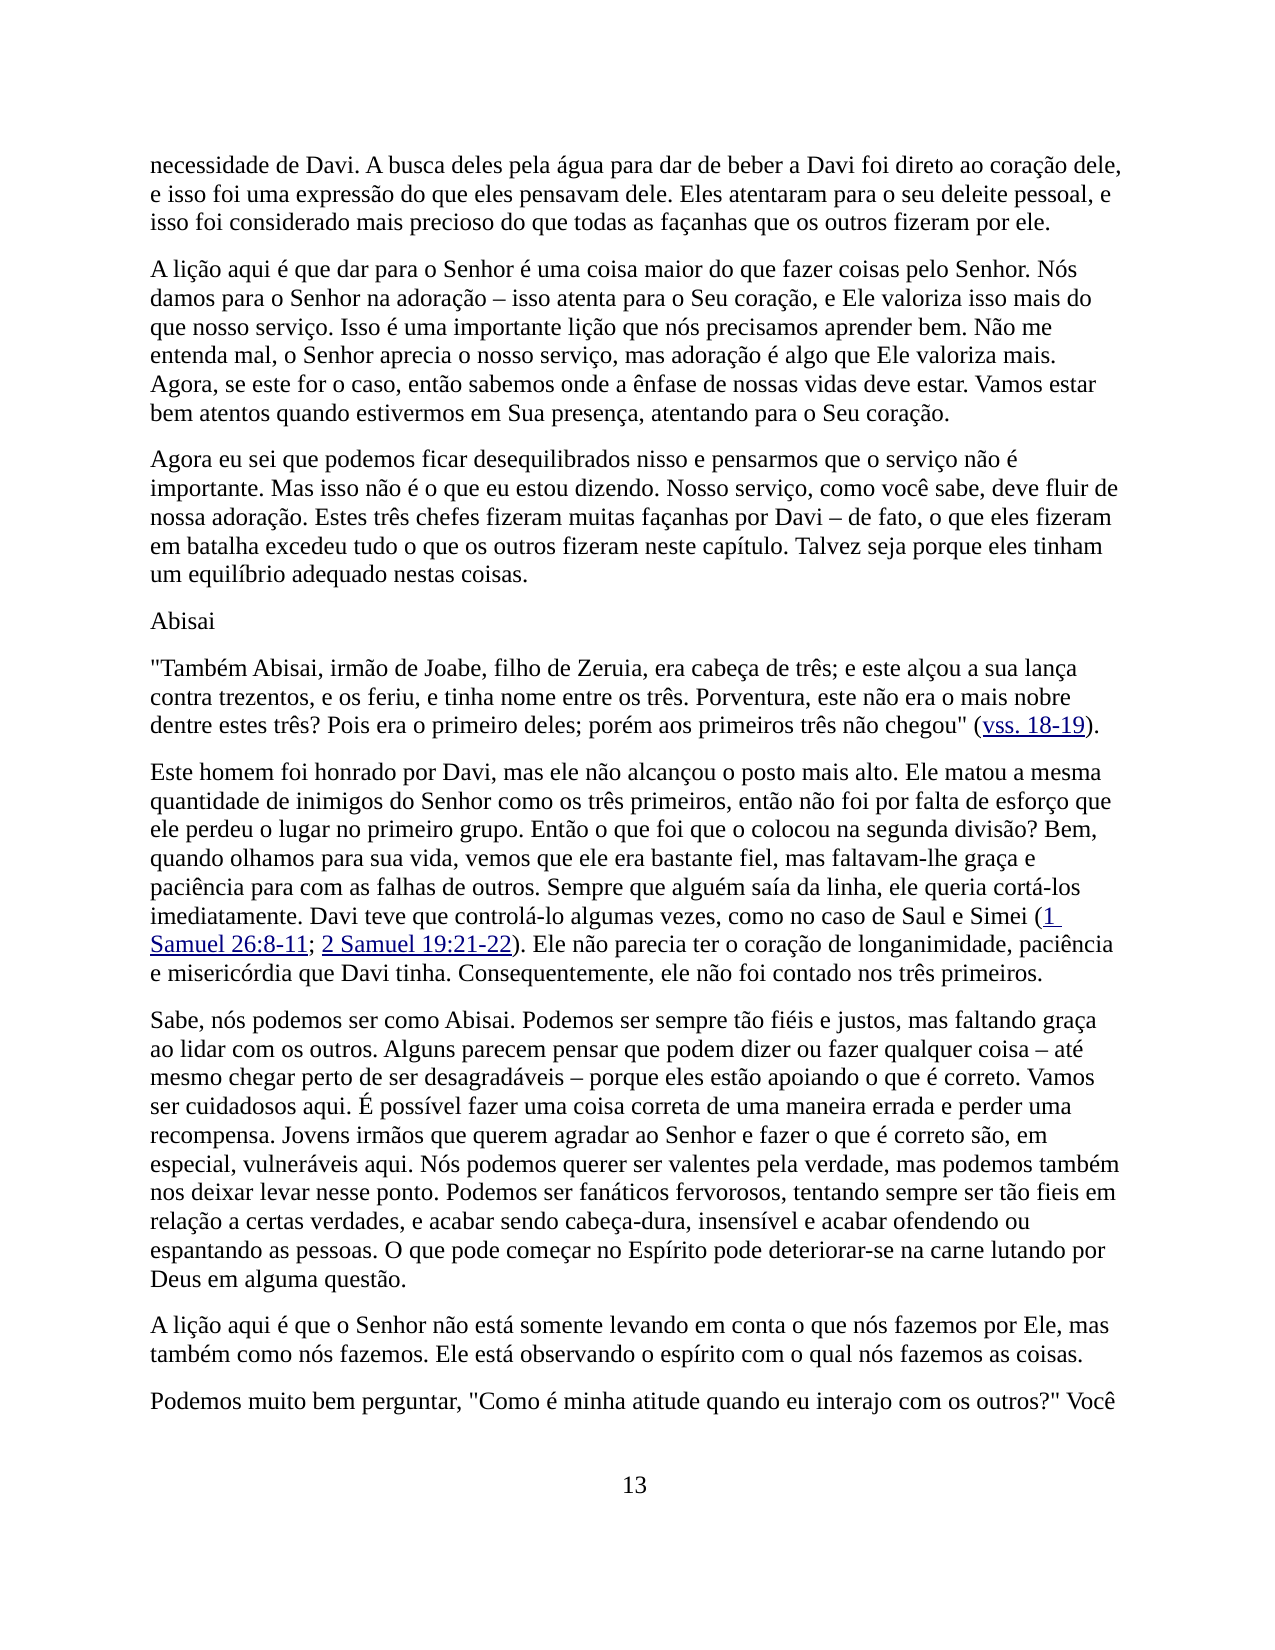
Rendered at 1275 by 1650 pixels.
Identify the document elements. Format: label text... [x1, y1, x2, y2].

text "Também Abisai, irmão de Joabe, filho de Zeruia, era cabeça de três; e este alçou a sua lança contra trezentos, e os feriu, e tinha nome entre os três. Porventura, este não era o mais nobre dentre estes três? Pois era o primeiro deles; porém aos primeiros três não chegou" (vss. 18-19). [150, 653, 1125, 739]
text Podemos muito bem perguntar, "Como é minha atitude quando eu interajo com os outros?" Você [150, 1386, 1125, 1414]
text A lição aqui é que o Senhor não está somente levando em conta o que nós fazemos por Ele, mas também como nós fazemos. Ele está observando o espírito com o qual nós fazemos as coisas. [150, 1310, 1125, 1368]
text Abisai [150, 606, 1125, 635]
text A lição aqui é que dar para o Senhor é uma coisa maior do que fazer coisas pelo Senhor. Nós damos para o Senhor na adoração – isso atenta para o Seu coração, e Ele valoriza isso mais do que nosso serviço. Isso é uma importante lição que nós precisamos aprender bem. Não me entenda mal, o Senhor aprecia o nosso serviço, mas adoração é algo que Ele valoriza mais. Agora, se este for o caso, então sabemos onde a ênfase de nossas vidas deve estar. Vamos estar bem atentos quando estivermos em Sua presença, atentando para o Seu coração. [150, 254, 1125, 427]
text Agora eu sei que podemos ficar desequilibrados nisso e pensarmos que o serviço não é importante. Mas isso não é o que eu estou dizendo. Nosso serviço, como você sabe, deve fluir de nossa adoração. Estes três chefes fizeram muitas façanhas por Davi – de fato, o que eles fizeram em batalha excedeu tudo o que os outros fizeram neste capítulo. Talvez seja porque eles tinham um equilíbrio adequado nestas coisas. [150, 444, 1125, 588]
text necessidade de Davi. A busca deles pela água para dar de beber a Davi foi direto ao coração dele, e isso foi uma expressão do que eles pensavam dele. Eles atentaram para o seu deleite pessoal, e isso foi considerado mais precioso do que todas as façanhas que os outros fizeram por ele. [150, 150, 1125, 236]
text Sabe, nós podemos ser como Abisai. Podemos ser sempre tão fiéis e justos, mas faltando graça ao lidar com os outros. Alguns parecem pensar que podem dizer ou fazer qualquer coisa – até mesmo chegar perto de ser desagradáveis – porque eles estão apoiando o que é correto. Vamos ser cuidadosos aqui. É possível fazer uma coisa correta de uma maneira errada e perder uma recompensa. Jovens irmãos que querem agradar ao Senhor e fazer o que é correto são, em especial, vulneráveis aqui. Nós podemos querer ser valentes pela verdade, mas podemos também nos deixar levar nesse ponto. Podemos ser fanáticos fervorosos, tentando sempre ser tão fieis em relação a certas verdades, e acabar sendo cabeça-dura, insensível e acabar ofendendo ou espantando as pessoas. O que pode começar no Espírito pode deteriorar-se na carne lutando por Deus em alguma questão. [150, 1005, 1125, 1292]
text Este homem foi honrado por Davi, mas ele não alcançou o posto mais alto. Ele matou a mesma quantidade de inimigos do Senhor como os três primeiros, então não foi por falta de esforço que ele perdeu o lugar no primeiro grupo. Então o que foi que o colocou na segunda divisão? Bem, quando olhamos para sua vida, vemos que ele era bastante fiel, mas faltavam-lhe graça e paciência para com as falhas de outros. Sempre que alguém saía da linha, ele queria cortá-los imediatamente. Davi teve que controlá-lo algumas vezes, como no caso de Saul e Simei (1 Samuel 26:8-11; 2 Samuel 19:21-22). Ele não parecia ter o coração de longanimidade, paciência e misericórdia que Davi tinha. Consequentemente, ele não foi contado nos três primeiros. [150, 757, 1125, 987]
